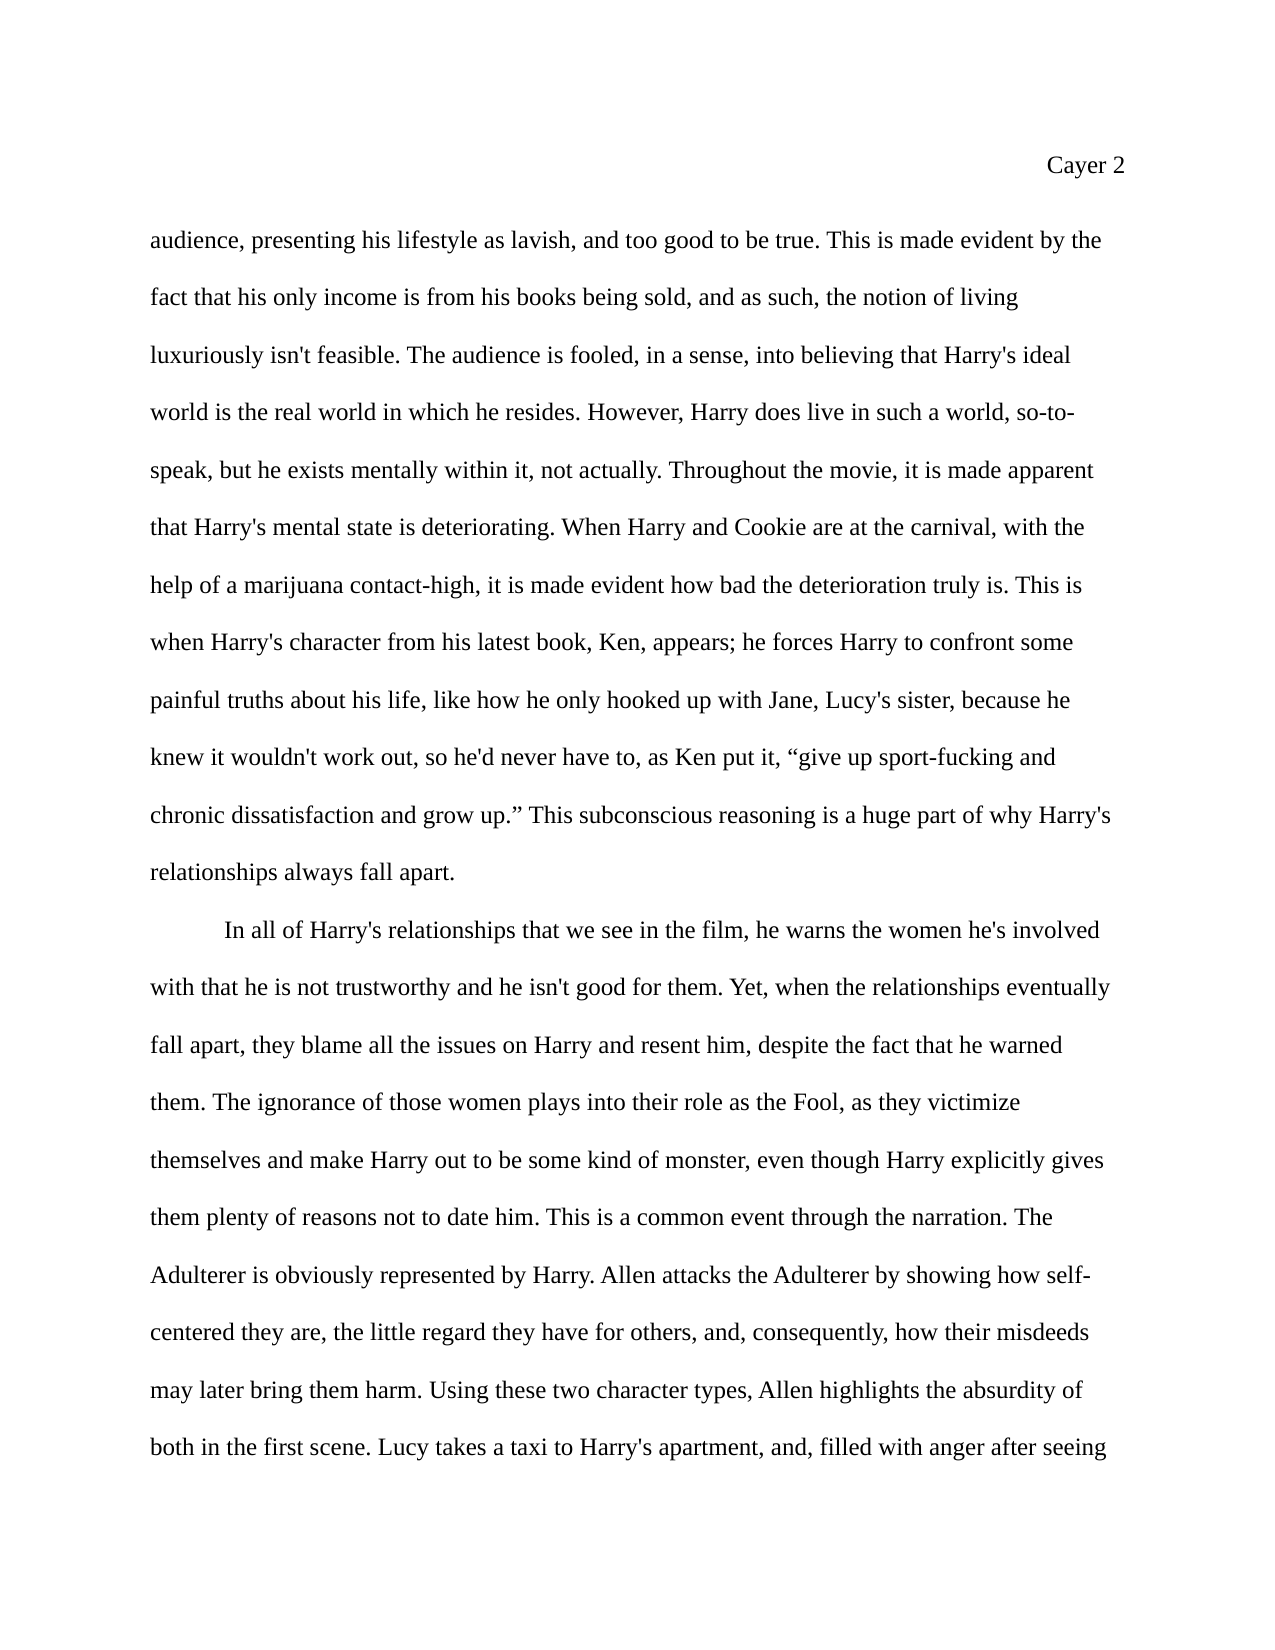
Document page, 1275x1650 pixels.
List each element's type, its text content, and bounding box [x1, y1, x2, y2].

text audience, presenting his lifestyle as lavish, and too good to be true. This is made evident by the fact that his only income is from his books being sold, and as such, the notion of living luxuriously isn't feasible. The audience is fooled, in a sense, into believing that Harry's ideal world is the real world in which he resides. However, Harry does live in such a world, so-to-speak, but he exists mentally within it, not actually. Throughout the movie, it is made apparent that Harry's mental state is deteriorating. When Harry and Cookie are at the carnival, with the help of a marijuana contact-high, it is made evident how bad the deterioration truly is. This is when Harry's character from his latest book, Ken, appears; he forces Harry to confront some painful truths about his life, like how he only hooked up with Jane, Lucy's sister, because he knew it wouldn't work out, so he'd never have to, as Ken put it, “give up sport-fucking and chronic dissatisfaction and grow up.” This subconscious reasoning is a huge part of why Harry's relationships always fall apart. [150, 225, 1125, 886]
text In all of Harry's relationships that we see in the film, he warns the women he's involved with that he is not trustworthy and he isn't good for them. Yet, when the relationships eventually fall apart, they blame all the issues on Harry and resent him, despite the fact that he warned them. The ignorance of those women plays into their role as the Fool, as they victimize themselves and make Harry out to be some kind of monster, even though Harry explicitly gives them plenty of reasons not to date him. This is a common event through the narration. The Adulterer is obviously represented by Harry. Allen attacks the Adulterer by showing how self-centered they are, the little regard they have for others, and, consequently, how their misdeeds may later bring them harm. Using these two character types, Allen highlights the absurdity of both in the first scene. Lucy takes a taxi to Harry's apartment, and, filled with anger after seeing [150, 915, 1125, 1461]
